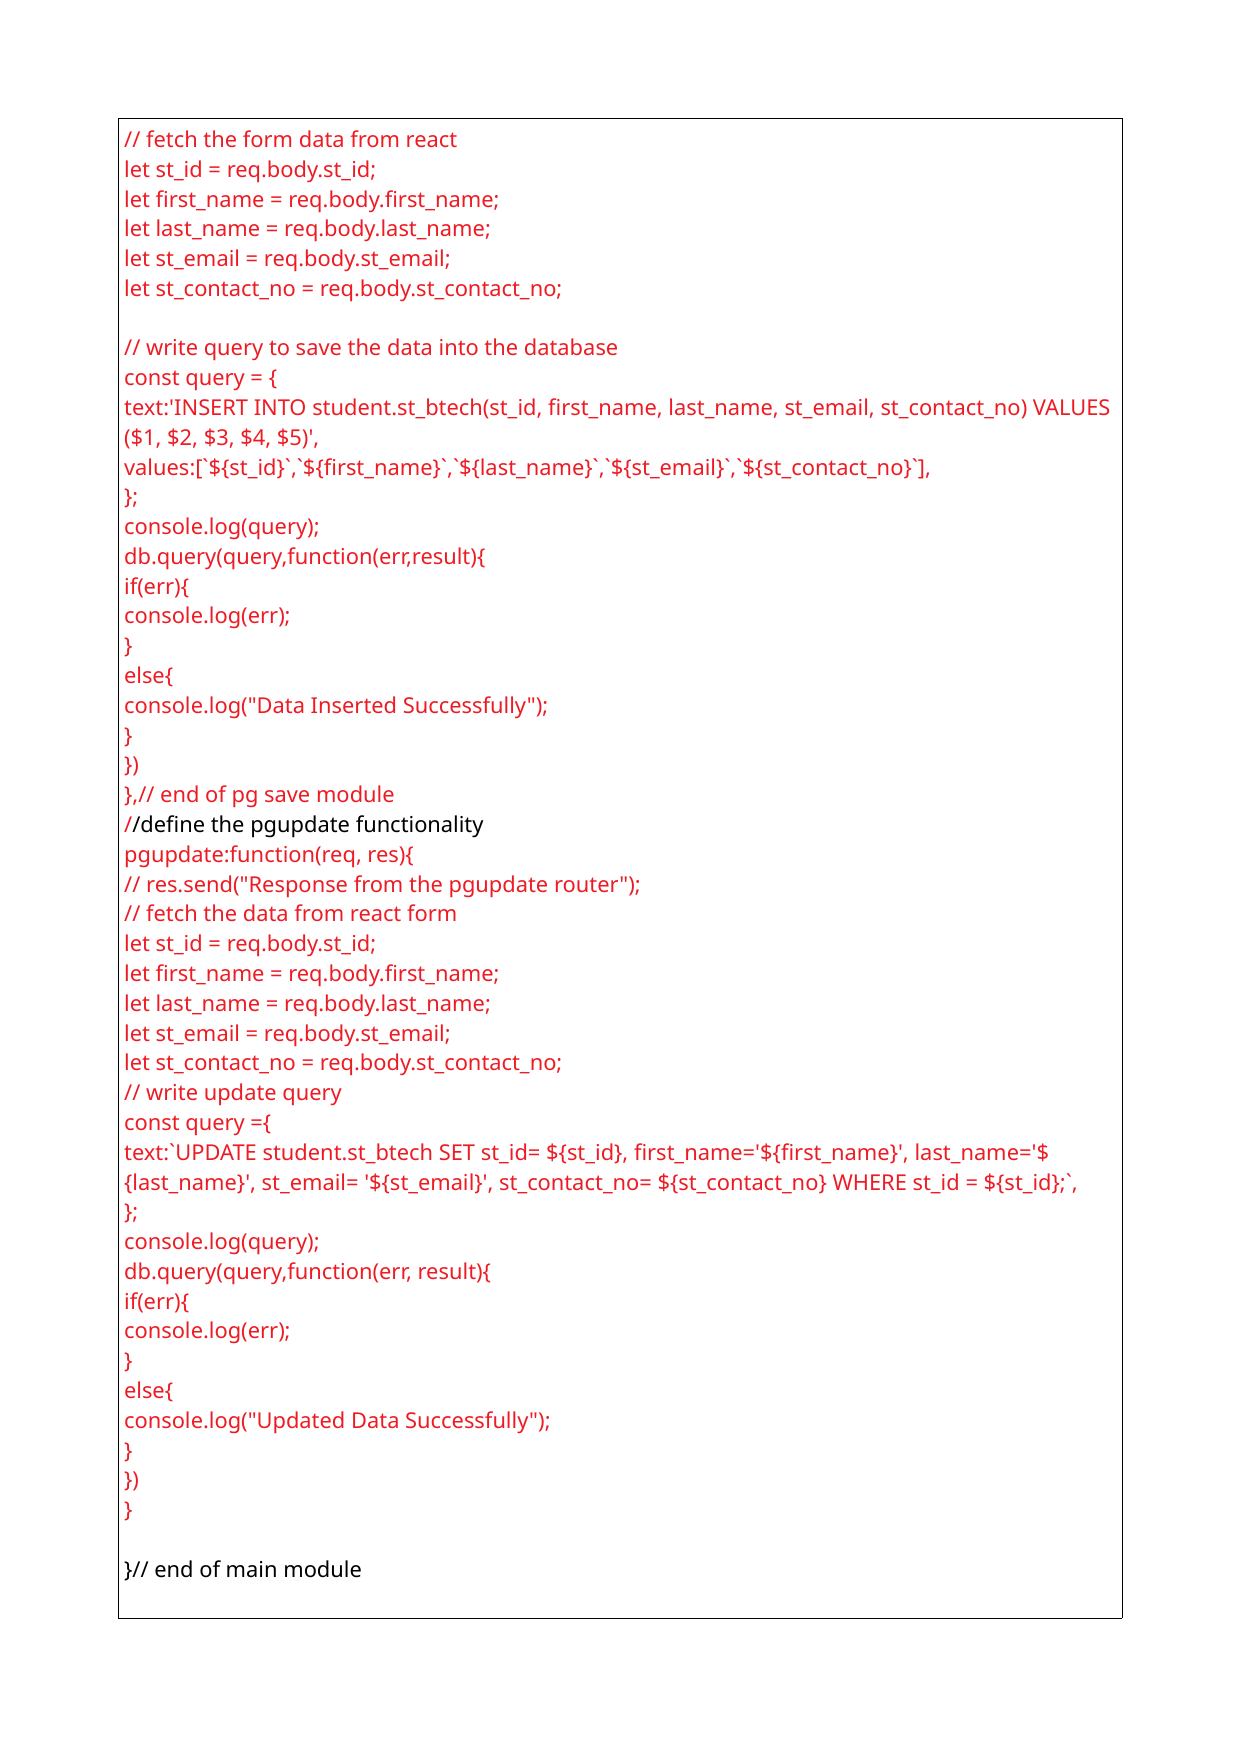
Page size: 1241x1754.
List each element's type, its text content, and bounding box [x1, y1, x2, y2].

table_header // fetch the form data from react let st_id = req.body.st_id; let first_name = req.body.first_name; let last_name = req.body.last_name; let st_email = req.body.st_email; let st_contact_no = req.body.st_contact_no; // write query to save the data into the database const query = { text:'INSERT INTO student.st_btech(st_id, first_name, last_name, st_email, st_contact_no) VALUES ($1, $2, $3, $4, $5)', values:[`${st_id}`,`${first_name}`,`${last_name}`,`${st_email}`,`${st_contact_no}`], }; console.log(query); db.query(query,function(err,result){ if(err){ console.log(err); } else{ console.log("Data Inserted Successfully"); } }) },// end of pg save module //define the pgupdate functionality pgupdate:function(req, res){ // res.send("Response from the pgupdate router"); // fetch the data from react form let st_id = req.body.st_id; let first_name = req.body.first_name; let last_name = req.body.last_name; let st_email = req.body.st_email; let st_contact_no = req.body.st_contact_no; // write update query const query ={ text:`UPDATE student.st_btech SET st_id= ${st_id}, first_name='${first_name}', last_name='${last_name}', st_email= '${st_email}', st_contact_no= ${st_contact_no} WHERE st_id = ${st_id};`, }; console.log(query); db.query(query,function(err, result){ if(err){ console.log(err); } else{ console.log("Updated Data Successfully"); } }) } }// end of main module [119, 119, 1122, 1618]
